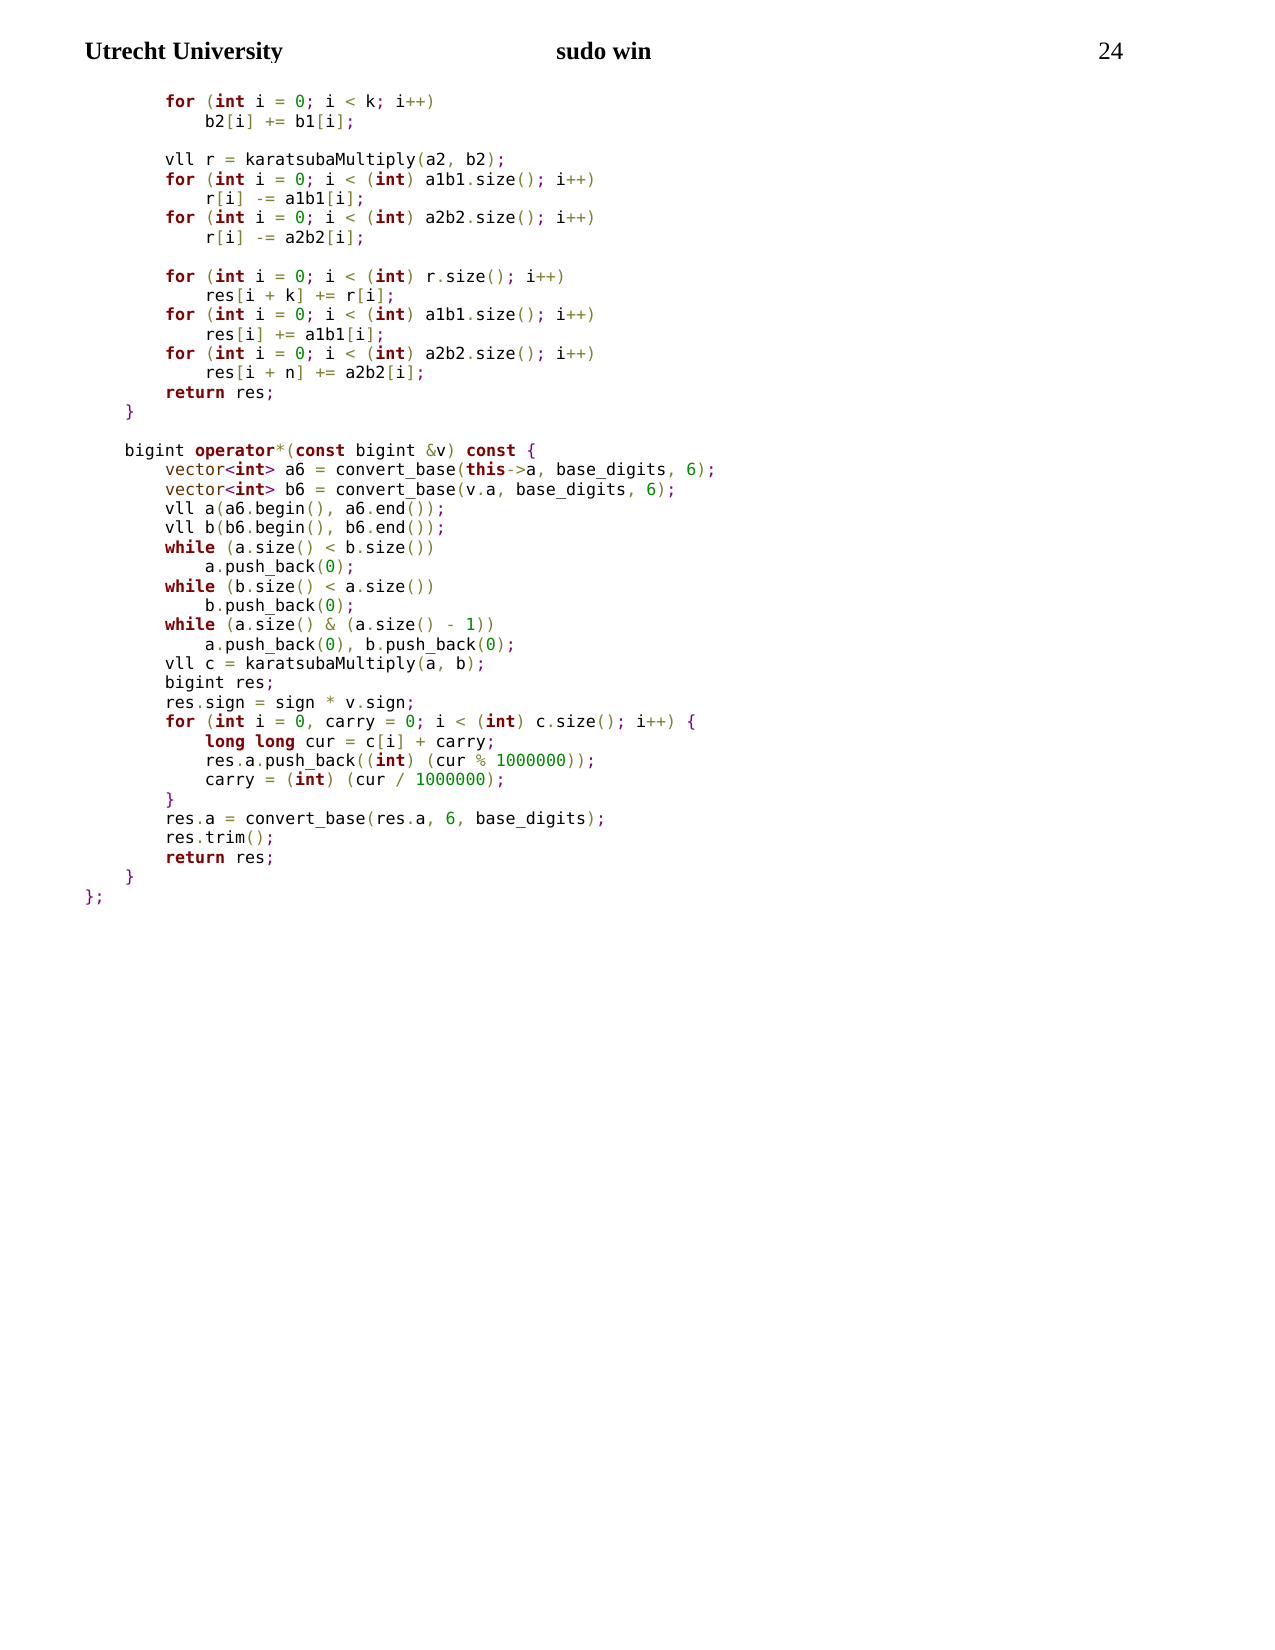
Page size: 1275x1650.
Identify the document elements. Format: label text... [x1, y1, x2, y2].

text a.push_back(0), b.push_back(0); [84, 635, 1206, 654]
text for (int i = 0; i < k; i++) [84, 92, 1206, 112]
text vector<int> a6 = convert_base(this->a, base_digits, 6); [84, 460, 1206, 480]
text b2[i] += b1[i]; [84, 112, 1206, 131]
text }; [84, 887, 1206, 906]
text for (int i = 0, carry = 0; i < (int) c.size(); i++) { [84, 712, 1206, 732]
text while (a.size() < b.size()) [84, 538, 1206, 557]
text } [84, 402, 1206, 422]
text b.push_back(0); [84, 596, 1206, 615]
text for (int i = 0; i < (int) a1b1.size(); i++) [84, 305, 1206, 325]
text while (a.size() & (a.size() - 1)) [84, 615, 1206, 635]
text carry = (int) (cur / 1000000); [84, 770, 1206, 790]
text res[i + k] += r[i]; [84, 286, 1206, 305]
text res.sign = sign * v.sign; [84, 693, 1206, 712]
text for (int i = 0; i < (int) r.size(); i++) [84, 267, 1206, 286]
text res.a = convert_base(res.a, 6, base_digits); [84, 809, 1206, 828]
text res[i] += a1b1[i]; [84, 325, 1206, 344]
text long long cur = c[i] + carry; [84, 732, 1206, 751]
text return res; [84, 848, 1206, 867]
text vll b(b6.begin(), b6.end()); [84, 518, 1206, 538]
text return res; [84, 383, 1206, 402]
text bigint operator*(const bigint &v) const { [84, 441, 1206, 460]
text r[i] -= a1b1[i]; [84, 189, 1206, 208]
text for (int i = 0; i < (int) a2b2.size(); i++) [84, 344, 1206, 363]
text vll c = karatsubaMultiply(a, b); [84, 654, 1206, 673]
text vll a(a6.begin(), a6.end()); [84, 499, 1206, 518]
text } [84, 790, 1206, 809]
text r[i] -= a2b2[i]; [84, 228, 1206, 247]
text res.a.push_back((int) (cur % 1000000)); [84, 751, 1206, 770]
text vll r = karatsubaMultiply(a2, b2); [84, 150, 1206, 170]
text bigint res; [84, 673, 1206, 693]
text } [84, 867, 1206, 887]
text res.trim(); [84, 828, 1206, 848]
text res[i + n] += a2b2[i]; [84, 363, 1206, 383]
text vector<int> b6 = convert_base(v.a, base_digits, 6); [84, 480, 1206, 499]
text while (b.size() < a.size()) [84, 577, 1206, 596]
text for (int i = 0; i < (int) a2b2.size(); i++) [84, 208, 1206, 228]
text a.push_back(0); [84, 557, 1206, 577]
text for (int i = 0; i < (int) a1b1.size(); i++) [84, 170, 1206, 189]
